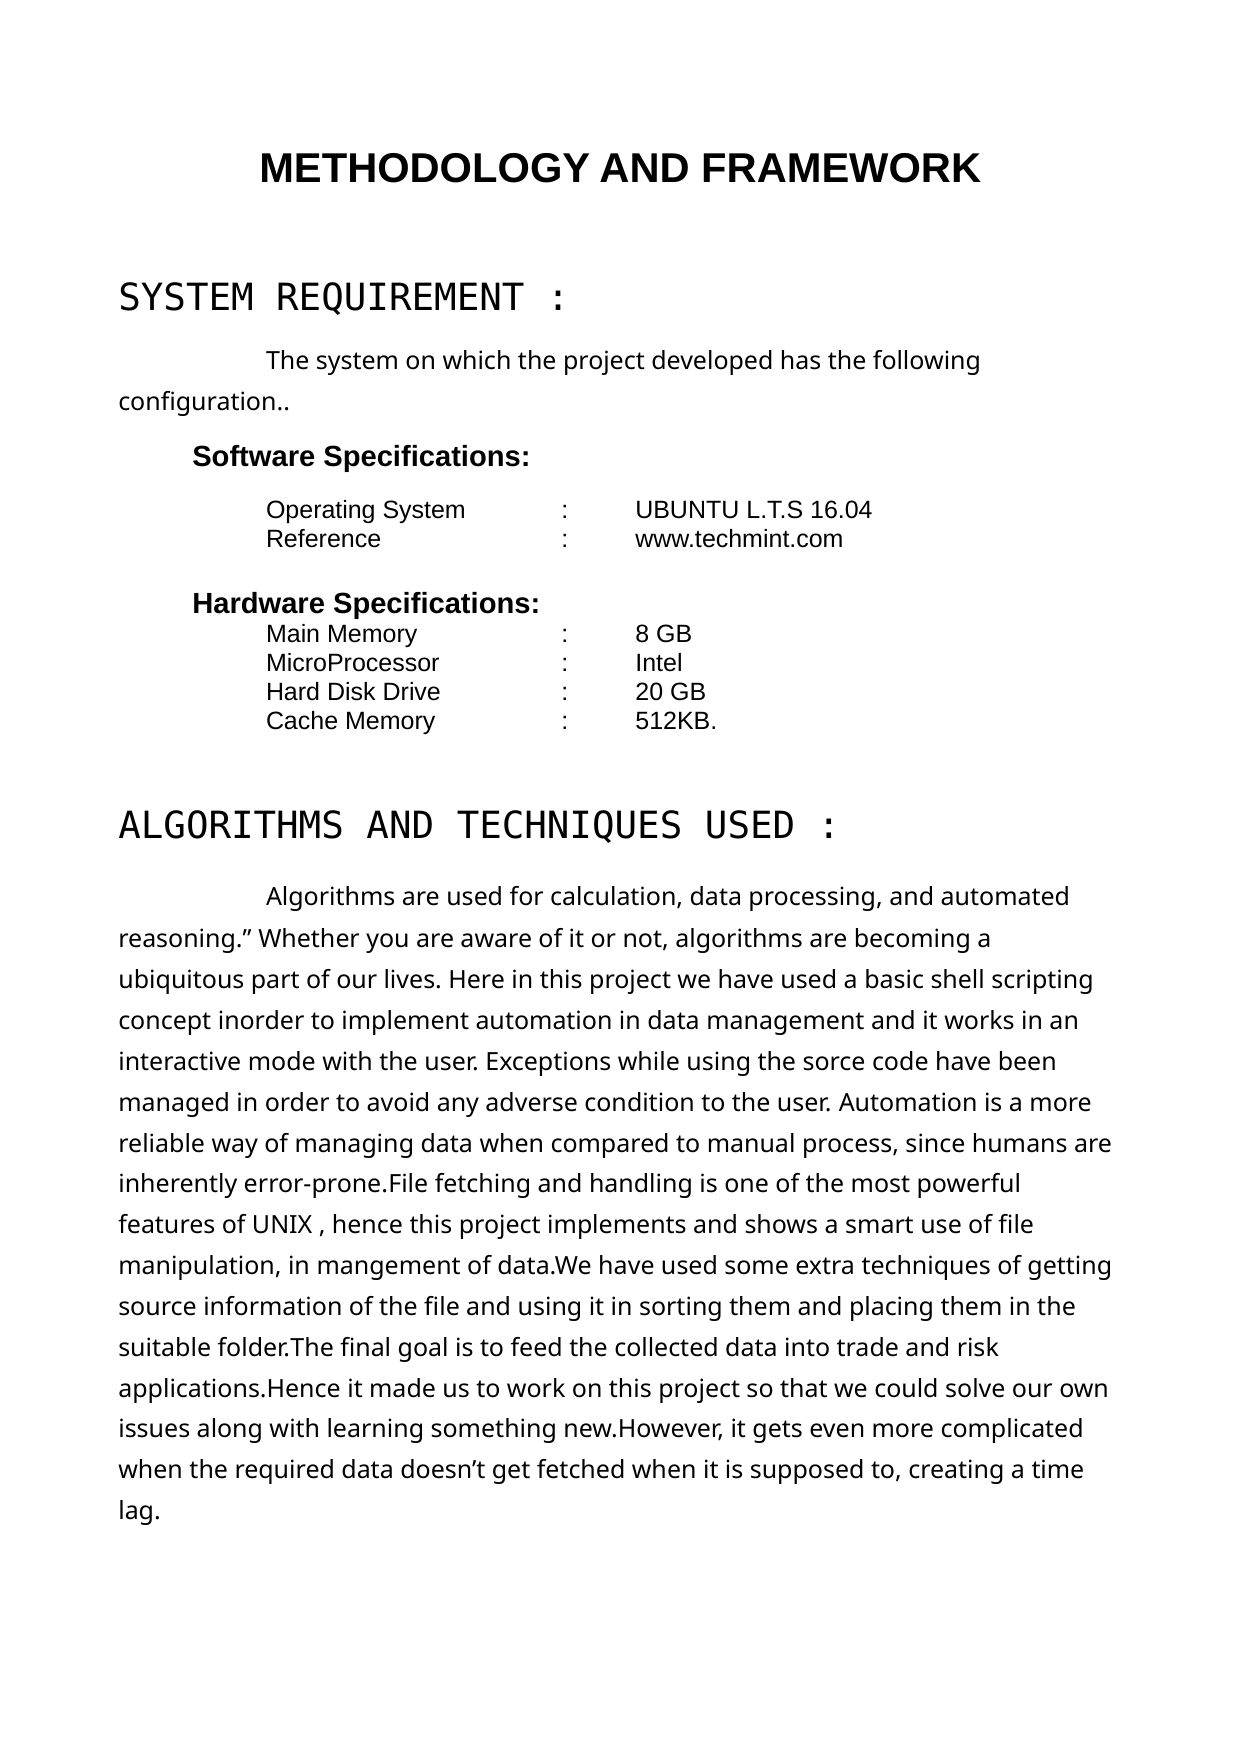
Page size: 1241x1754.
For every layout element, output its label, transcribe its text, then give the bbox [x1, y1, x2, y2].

text Algorithms are used for calculation, data processing, and automated reasoning.” Whether you are aware of it or not, algorithms are becoming a ubiquitous part of our lives. Here in this project we have used a basic shell scripting concept inorder to implement automation in data management and it works in an interactive mode with the user. Exceptions while using the sorce code have been managed in order to avoid any adverse condition to the user. Automation is a more reliable way of managing data when compared to manual process, since humans are inherently error-prone.File fetching and handling is one of the most powerful features of UNIX , hence this project implements and shows a smart use of file manipulation, in mangement of data.We have used some extra techniques of getting source information of the file and using it in sorting them and placing them in the suitable folder.The final goal is to feed the collected data into trade and risk applications.Hence it made us to work on this project so that we could solve our own issues along with learning something new.However, it gets even more complicated when the required data doesn’t get fetched when it is supposed to, creating a time lag. [118, 871, 1122, 1561]
text ALGORITHMS AND TECHNIQUES USED : [118, 804, 1122, 847]
text Software Specifications: [118, 439, 1122, 473]
text Main Memory : 8 GB [118, 619, 1122, 648]
title METHODOLOGY AND FRAMEWORK [118, 143, 1122, 191]
text Hard Disk Drive : 20 GB [118, 677, 1122, 706]
text Reference : www.techmint.com [118, 524, 1122, 552]
text SYSTEM REQUIREMENT : [118, 276, 1122, 319]
text MicroProcessor : Intel [118, 648, 1122, 677]
text Cache Memory : 512KB. [118, 706, 1122, 734]
text The system on which the project developed has the following configuration.. [118, 342, 1122, 417]
text Hardware Specifications: [118, 586, 1122, 619]
text Operating System : UBUNTU L.T.S 16.04 [118, 495, 1122, 524]
